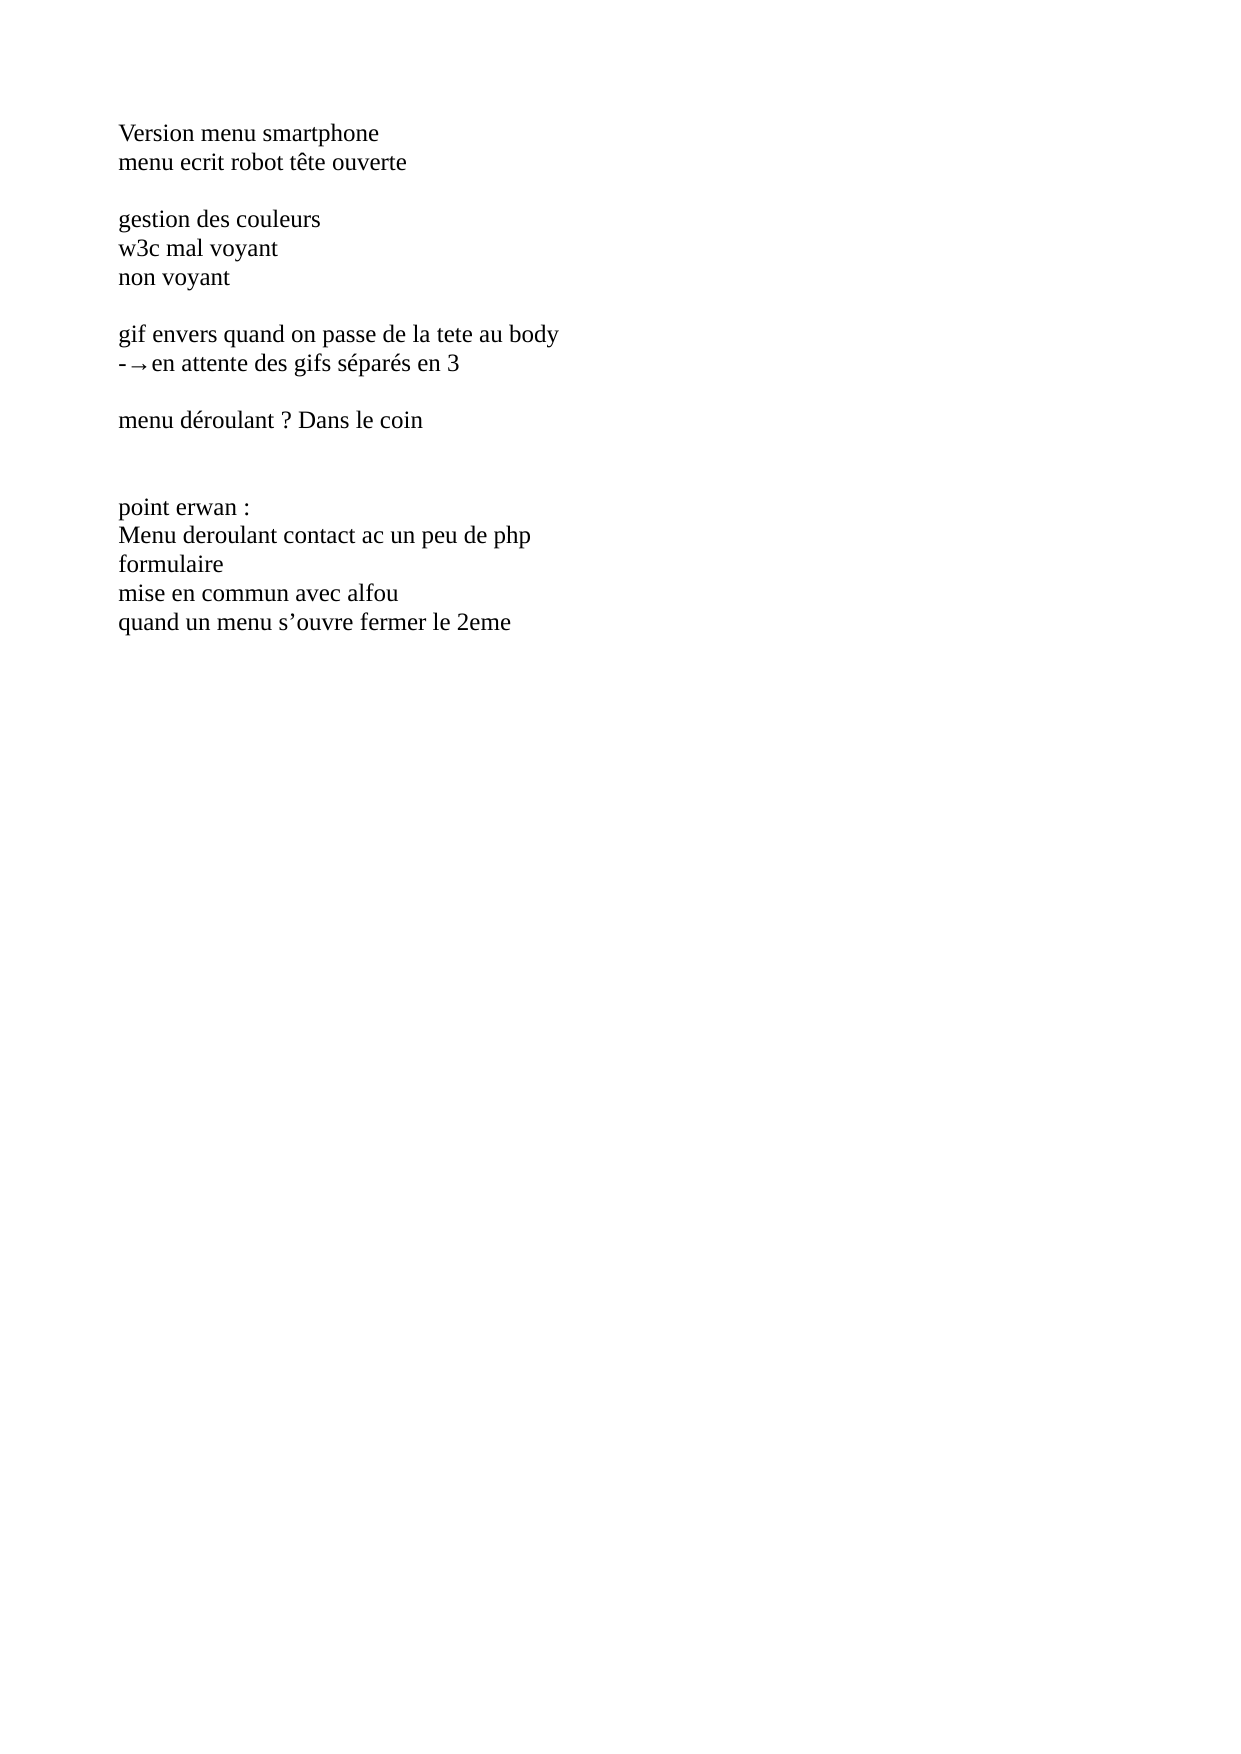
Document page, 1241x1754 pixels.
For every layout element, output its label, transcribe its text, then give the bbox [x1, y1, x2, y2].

text w3c mal voyant [118, 233, 1122, 262]
text gestion des couleurs [118, 204, 1122, 233]
text menu ecrit robot tête ouverte [118, 147, 1122, 176]
text Version menu smartphone [118, 118, 1122, 147]
text Menu deroulant contact ac un peu de php [118, 521, 1122, 549]
text non voyant [118, 262, 1122, 291]
text mise en commun avec alfou [118, 578, 1122, 607]
text gif envers quand on passe de la tete au body [118, 319, 1122, 348]
text quand un menu s’ouvre fermer le 2eme [118, 607, 1122, 636]
text point erwan : [118, 492, 1122, 521]
text menu déroulant ? Dans le coin [118, 406, 1122, 434]
text -→en attente des gifs séparés en 3 [118, 348, 1122, 377]
text formulaire [118, 549, 1122, 578]
